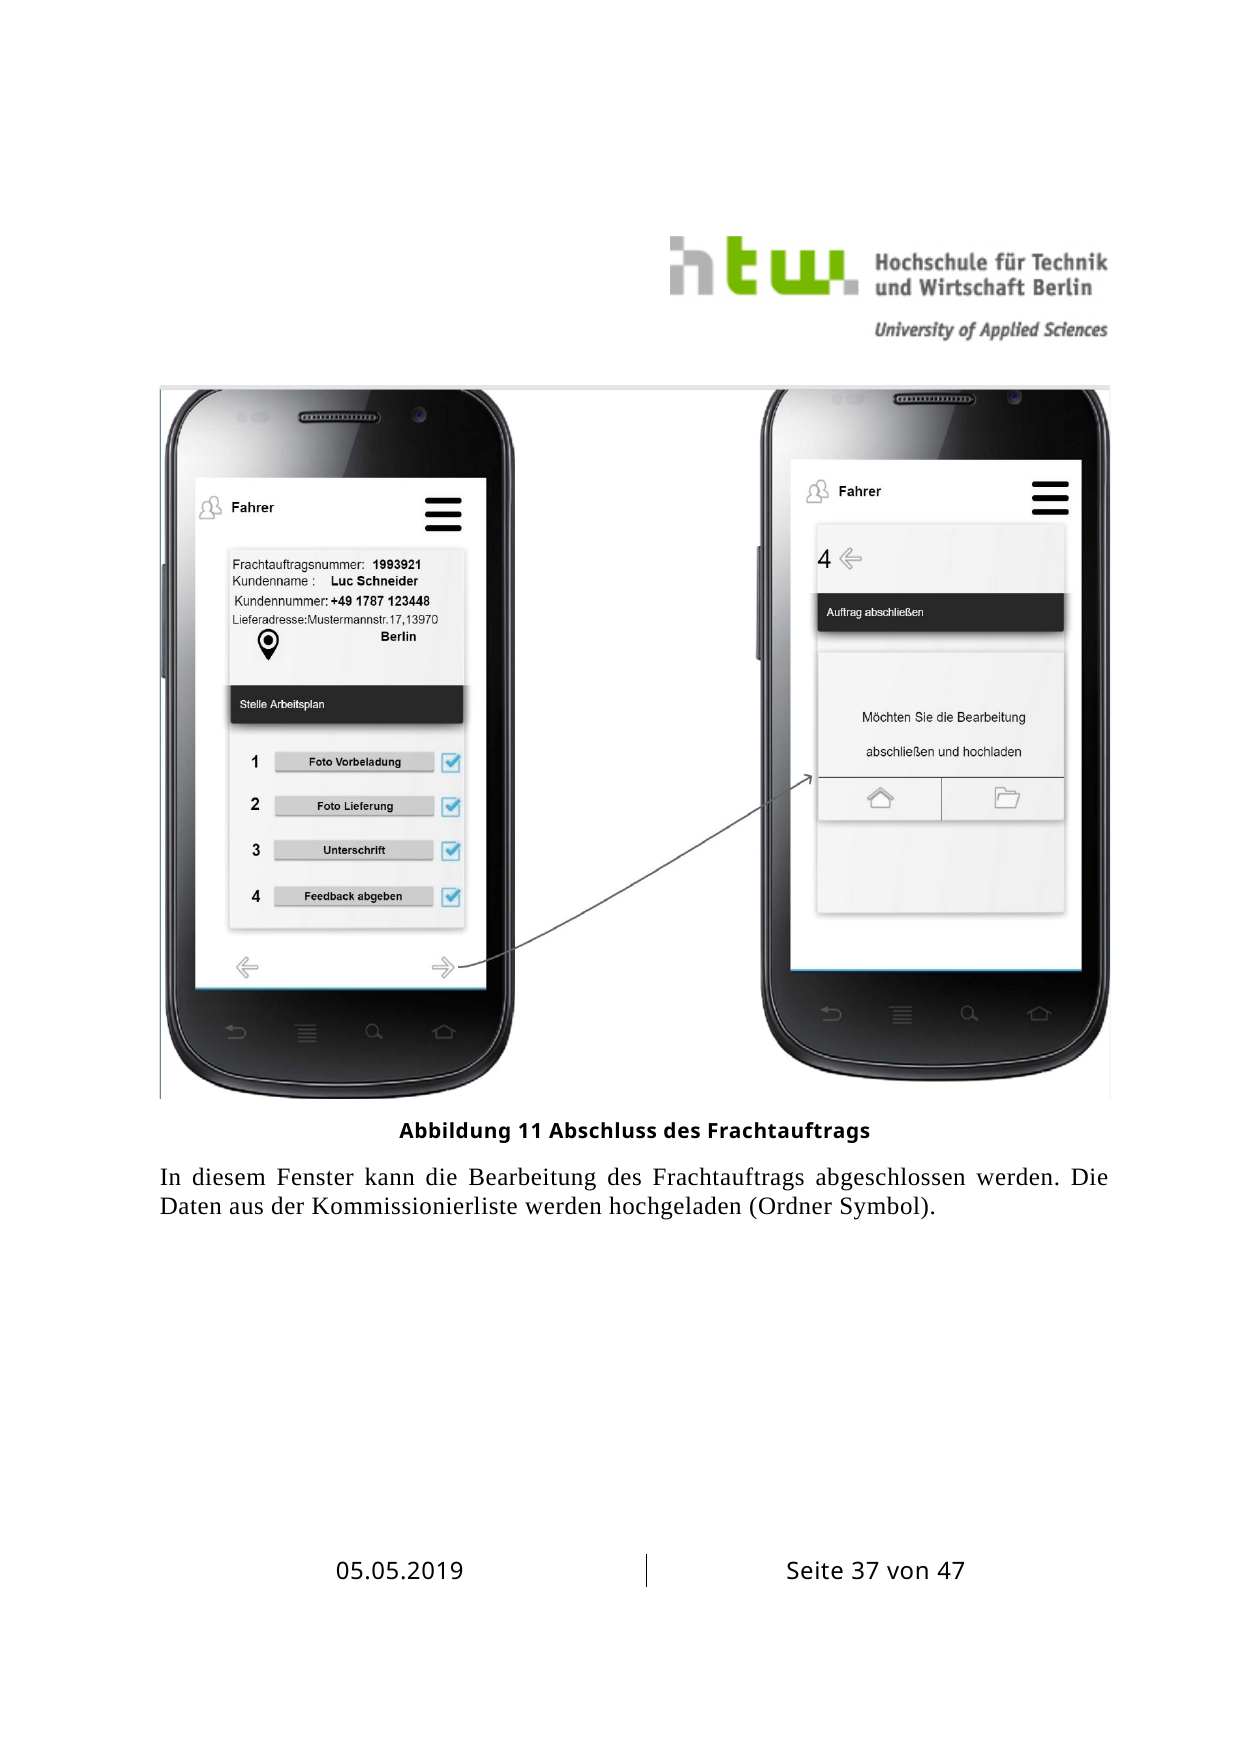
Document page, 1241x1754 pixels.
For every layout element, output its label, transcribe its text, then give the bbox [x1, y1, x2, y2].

text In diesem Fenster kann die Bearbeitung des Frachtauftrags abgeschlossen werden. Die Daten aus der Kommissionierliste werden hochgeladen (Ordner Symbol). [159, 1162, 1110, 1220]
text Abbildung 11 Abschluss des Frachtauftrags [159, 1116, 1110, 1144]
